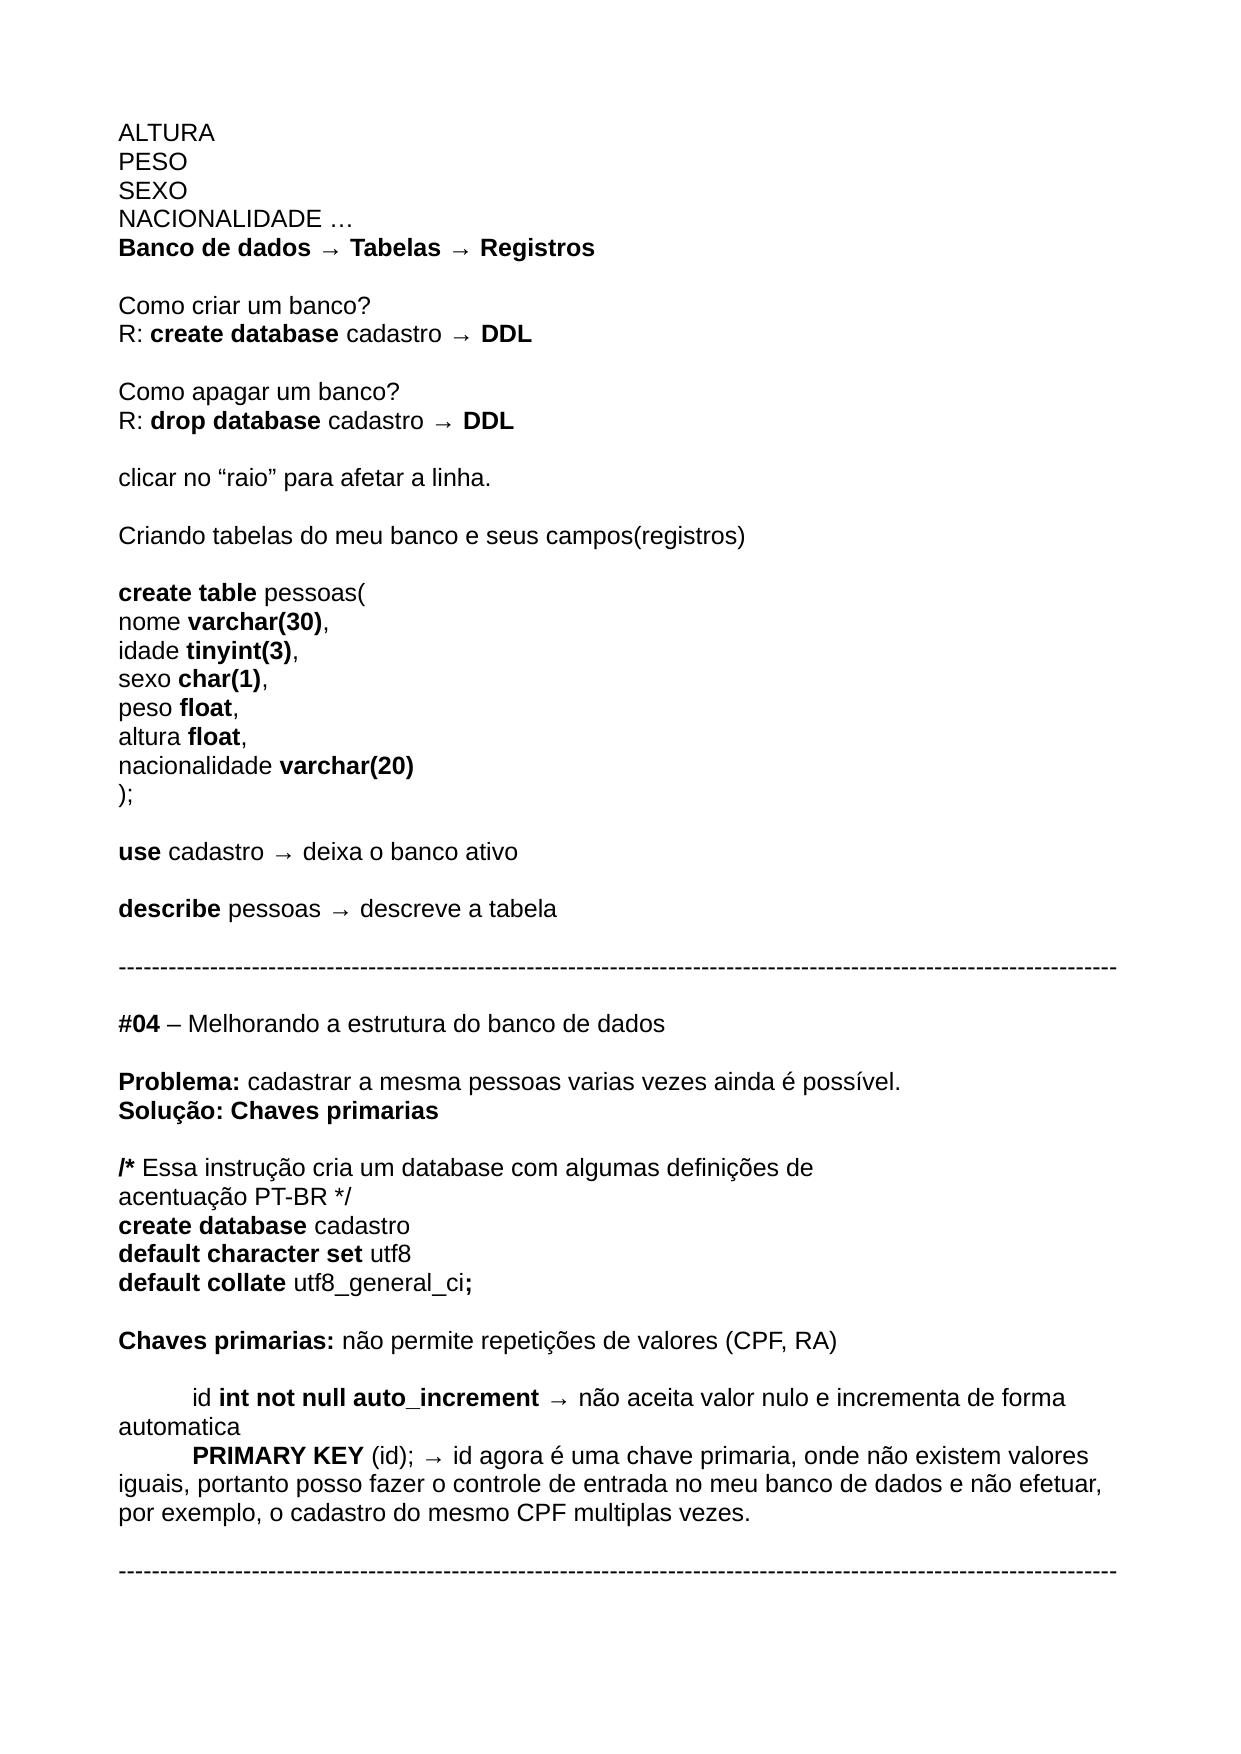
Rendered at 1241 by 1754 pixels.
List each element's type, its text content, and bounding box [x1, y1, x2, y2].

text PRIMARY KEY (id); → id agora é uma chave primaria, onde não existem valores iguais, portanto posso fazer o controle de entrada no meu banco de dados e não efetuar, por exemplo, o cadastro do mesmo CPF multiplas vezes. [118, 1441, 1122, 1527]
text describe pessoas → descreve a tabela [118, 894, 1122, 923]
text Solução: Chaves primarias [118, 1096, 1122, 1124]
text Banco de dados → Tabelas → Registros [118, 233, 1122, 262]
text ALTURA [118, 118, 1122, 147]
text Como criar um banco? [118, 291, 1122, 319]
text create database cadastro [118, 1211, 1122, 1239]
text Como apagar um banco? [118, 377, 1122, 406]
text Problema: cadastrar a mesma pessoas varias vezes ainda é possível. [118, 1067, 1122, 1096]
text use cadastro → deixa o banco ativo [118, 837, 1122, 866]
text default character set utf8 default collate utf8_general_ci; [118, 1239, 1122, 1297]
text Chaves primarias: não permite repetições de valores (CPF, RA) [118, 1326, 1122, 1354]
text clicar no “raio” para afetar a linha. [118, 463, 1122, 492]
text ------------------------------------------------------------------------------------------------------------------------ [118, 1556, 1122, 1584]
text acentuação PT-BR */ [118, 1182, 1122, 1211]
text PESO [118, 147, 1122, 176]
text Criando tabelas do meu banco e seus campos(registros) [118, 521, 1122, 549]
text ------------------------------------------------------------------------------------------------------------------------ [118, 952, 1122, 981]
text /* Essa instrução cria um database com algumas definições de [118, 1153, 1122, 1182]
text #04 – Melhorando a estrutura do banco de dados [118, 1009, 1122, 1038]
text SEXO [118, 176, 1122, 204]
text R: create database cadastro → DDL [118, 319, 1122, 348]
text create table pessoas( nome varchar(30), idade tinyint(3), sexo char(1), peso float, altura float, nacionalidade varchar(20) ); [118, 578, 1122, 808]
text NACIONALIDADE … [118, 204, 1122, 233]
text R: drop database cadastro → DDL [118, 406, 1122, 434]
text id int not null auto_increment → não aceita valor nulo e incrementa de forma automatica [118, 1383, 1122, 1441]
